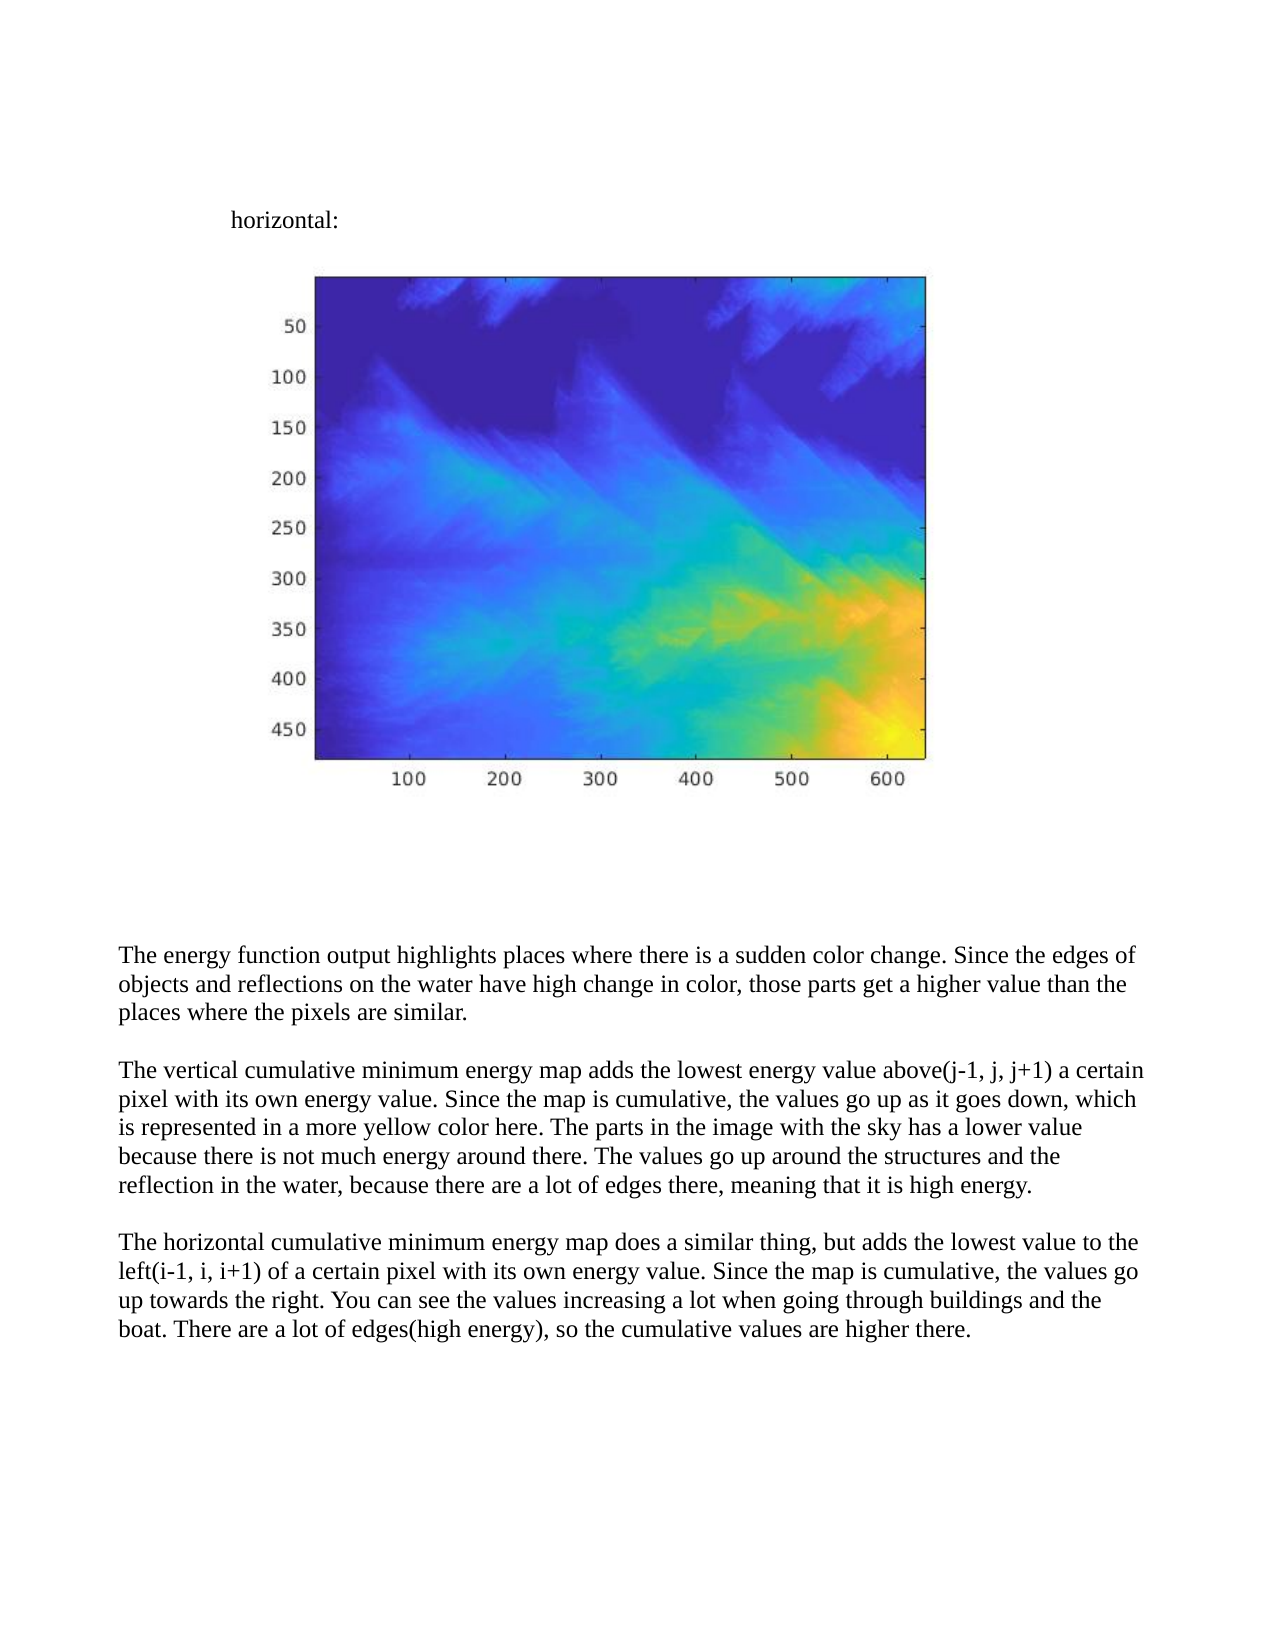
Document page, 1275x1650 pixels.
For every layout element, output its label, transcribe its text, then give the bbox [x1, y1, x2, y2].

text The vertical cumulative minimum energy map adds the lowest energy value above(j-1, j, j+1) a certain pixel with its own energy value. Since the map is cumulative, the values go up as it goes down, which is represented in a more yellow color here. The parts in the image with the sky has a lower value because there is not much energy around there. The values go up around the structures and the reflection in the water, because there are a lot of edges there, meaning that it is high energy. [118, 1055, 1157, 1199]
list horizontal: [193, 176, 1157, 234]
text The energy function output highlights places where there is a sudden color change. Since the edges of objects and reflections on the water have high change in color, those parts get a higher value than the places where the pixels are similar. [118, 940, 1157, 1026]
text The horizontal cumulative minimum energy map does a similar thing, but adds the lowest value to the left(i-1, i, i+1) of a certain pixel with its own energy value. Since the map is cumulative, the values go up towards the right. You can see the values increasing a lot when going through buildings and the boat. There are a lot of edges(high energy), so the cumulative values are higher there. [118, 1227, 1157, 1342]
picture [212, 233, 1001, 825]
